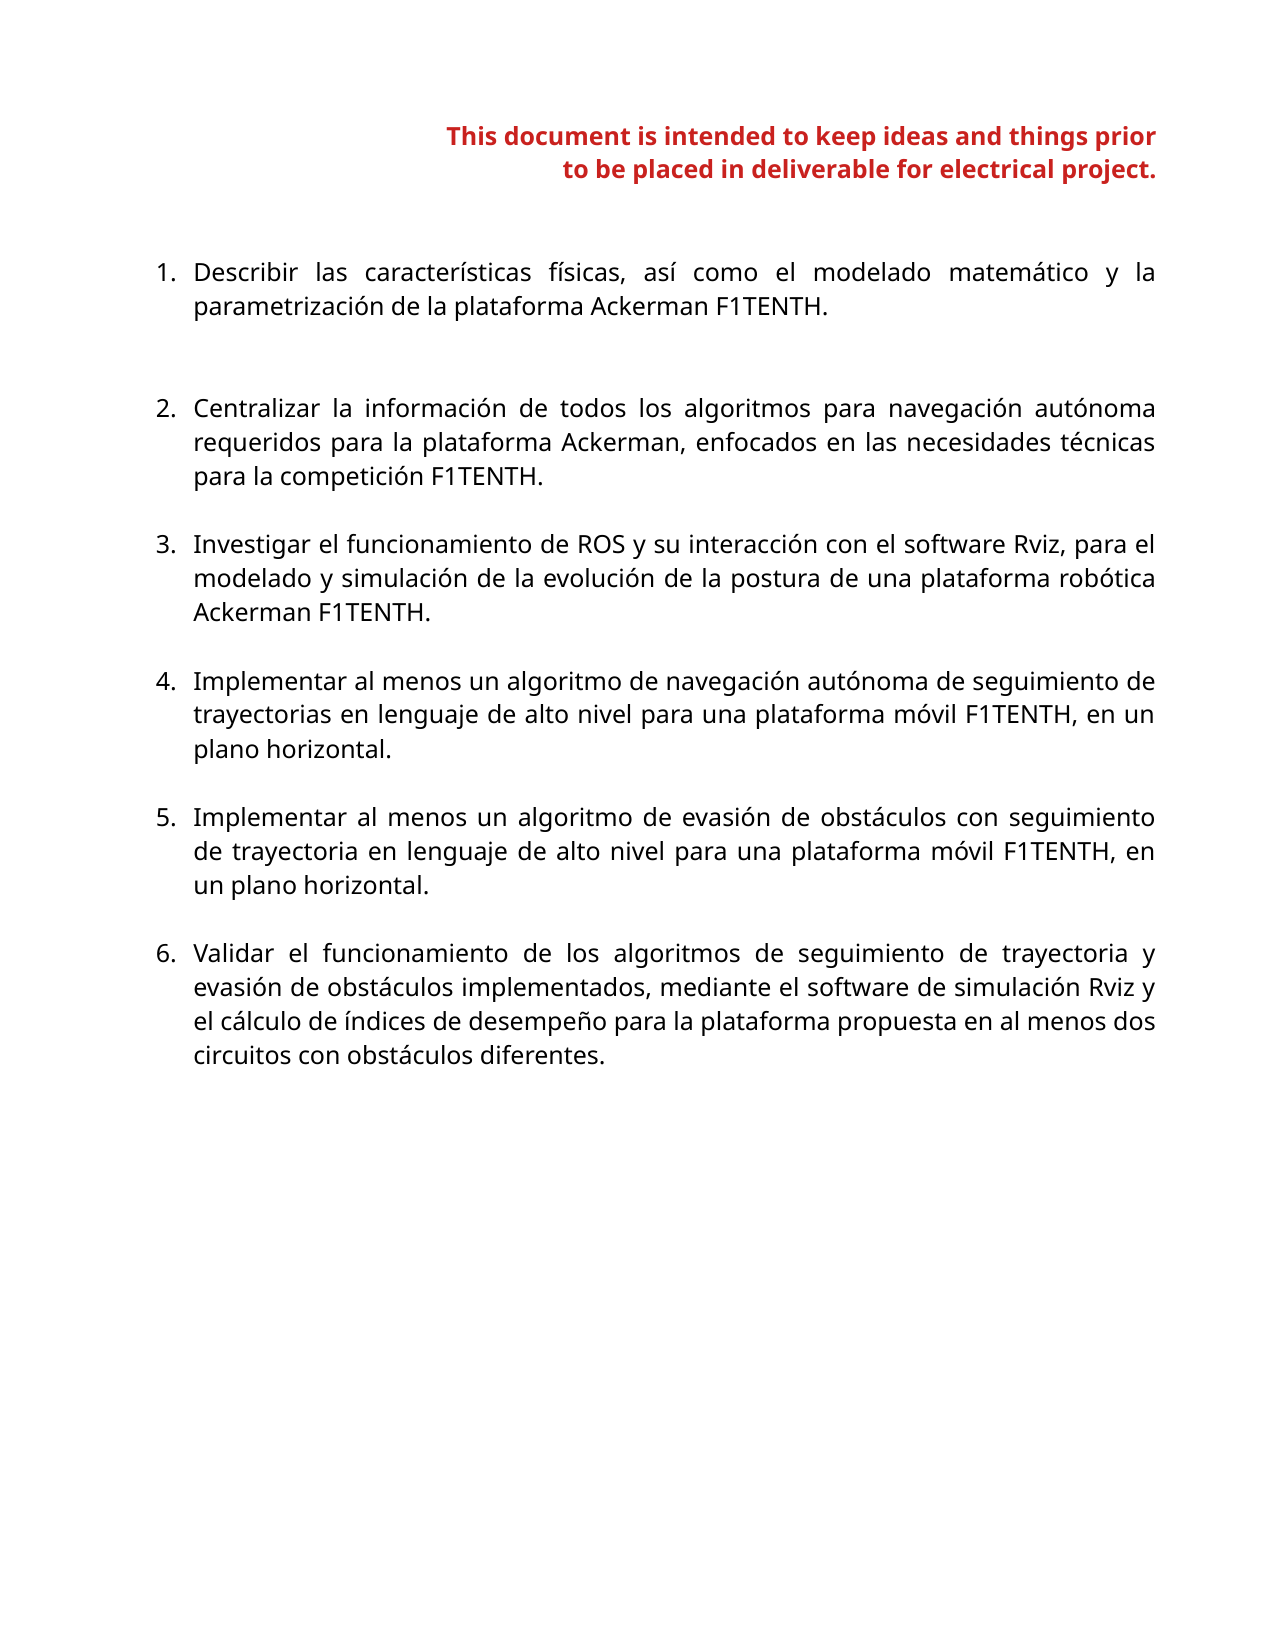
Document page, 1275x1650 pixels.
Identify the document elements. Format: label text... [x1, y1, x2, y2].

text This document is intended to keep ideas and things prior to be placed in deliverable for electrical project. [118, 118, 1157, 186]
list Investigar el funcionamiento de ROS y su interacción con el software Rviz, para el modelado y simulación de la evolución de la postura de una plataforma robótica Ackerman F1TENTH. [156, 527, 1157, 629]
list Implementar al menos un algoritmo de evasión de obstáculos con seguimiento de trayectoria en lenguaje de alto nivel para una plataforma móvil F1TENTH, en un plano horizontal. [156, 799, 1157, 902]
list Validar el funcionamiento de los algoritmos de seguimiento de trayectoria y evasión de obstáculos implementados, mediante el software de simulación Rviz y el cálculo de índices de desempeño para la plataforma propuesta en al menos dos circuitos con obstáculos diferentes. [156, 936, 1157, 1072]
list Describir las características físicas, así como el modelado matemático y la parametrización de la plataforma Ackerman F1TENTH. [156, 254, 1157, 322]
list Implementar al menos un algoritmo de navegación autónoma de seguimiento de trayectorias en lenguaje de alto nivel para una plataforma móvil F1TENTH, en un plano horizontal. [156, 663, 1157, 765]
list Centralizar la información de todos los algoritmos para navegación autónoma requeridos para la plataforma Ackerman, enfocados en las necesidades técnicas para la competición F1TENTH. [156, 391, 1157, 493]
